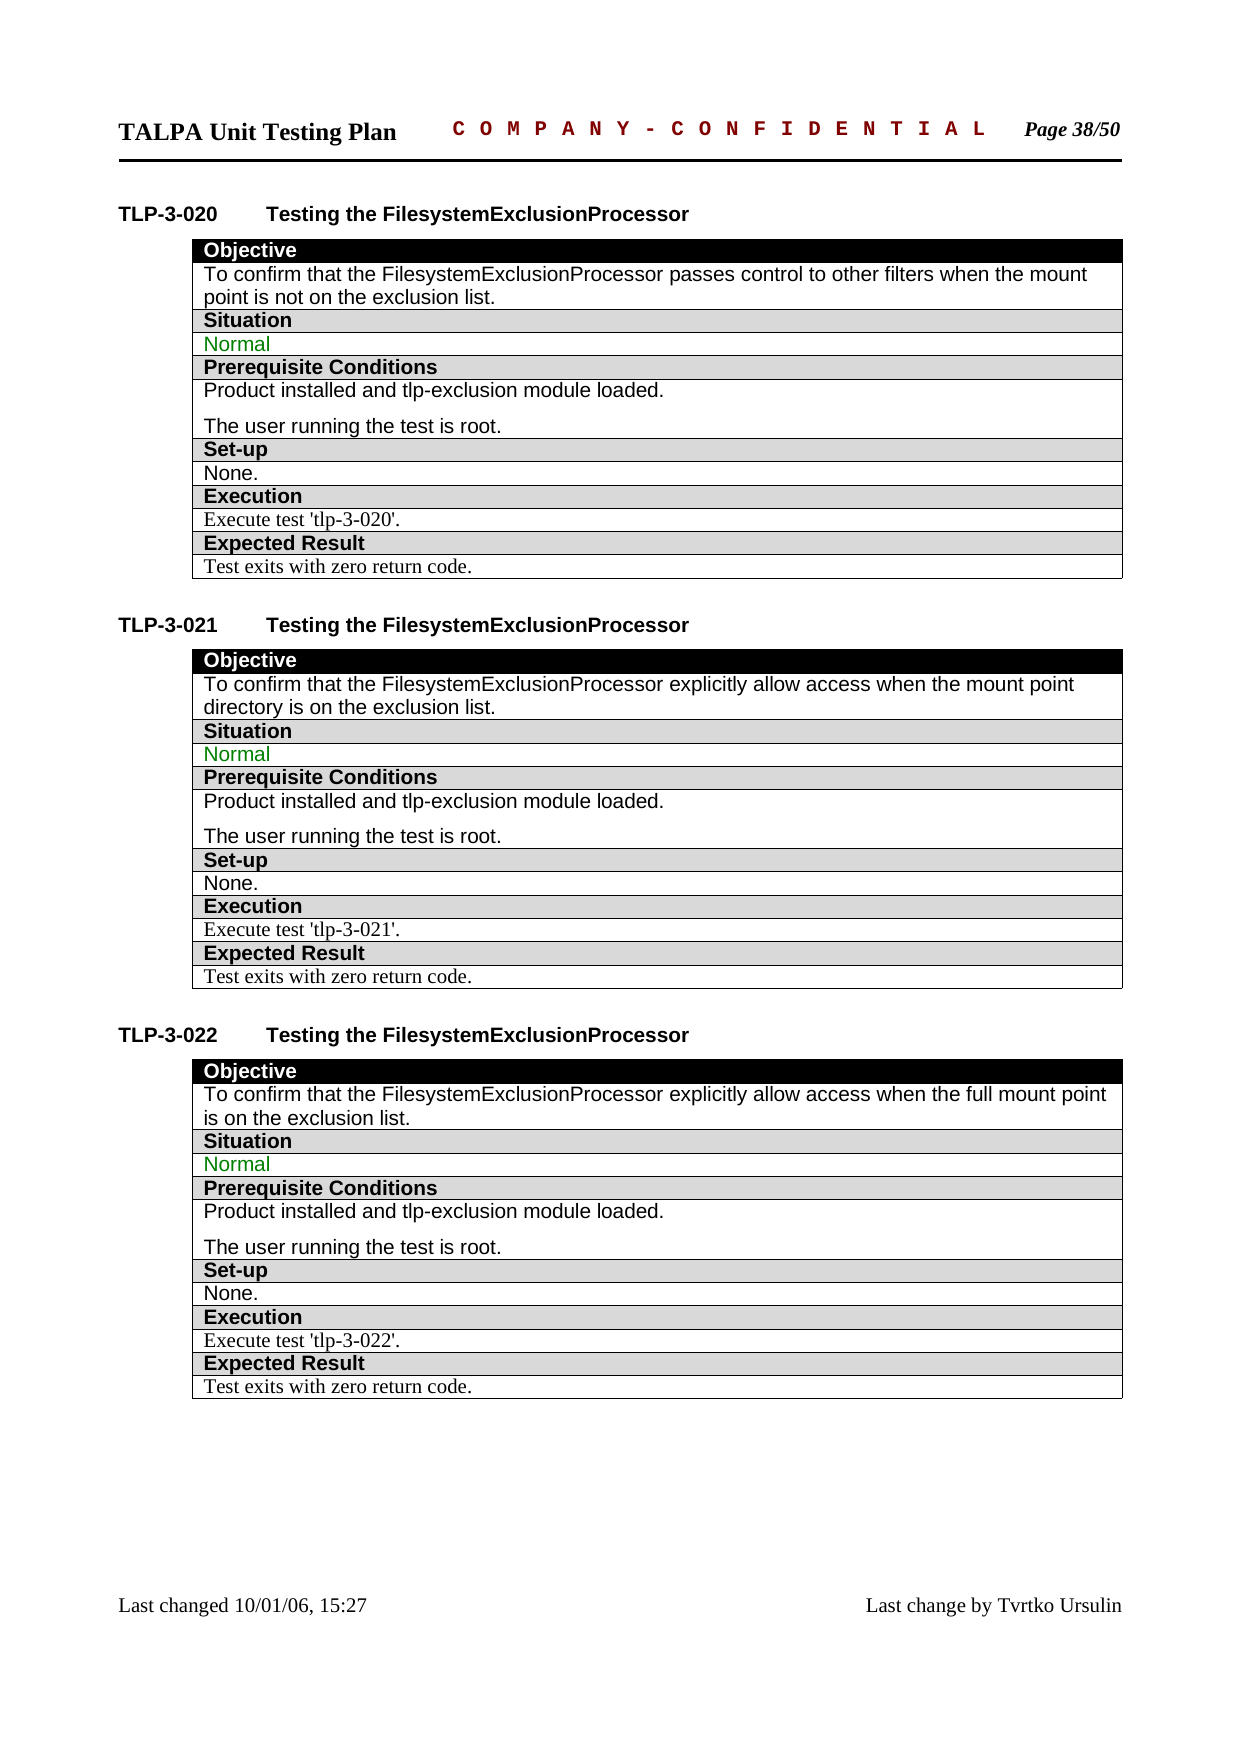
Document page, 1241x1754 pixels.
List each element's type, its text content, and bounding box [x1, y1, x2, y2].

table_cell Execution [193, 896, 1122, 918]
table_cell Situation [193, 720, 1122, 743]
table_header Objective [193, 650, 1122, 673]
table_cell Set-up [193, 1260, 1122, 1282]
table_cell Set-up [193, 439, 1122, 461]
text TLP-3-022 Testing the FilesystemExclusionProcessor [118, 1024, 1122, 1047]
table_cell Test exits with zero return code. [193, 966, 1122, 988]
table_cell Product installed and tlp-exclusion module loaded. The user running the test is root. [193, 1200, 1122, 1259]
table_cell Execute test 'tlp-3-022'. [193, 1330, 1122, 1352]
table_cell Expected Result [193, 1353, 1122, 1375]
table_cell Situation [193, 310, 1122, 332]
table_cell None. [193, 1283, 1122, 1305]
table_header Objective [193, 1060, 1122, 1083]
table_cell Situation [193, 1130, 1122, 1153]
table_cell Normal [193, 744, 1122, 766]
table_header Objective [193, 240, 1122, 262]
table_cell Normal [193, 333, 1122, 355]
table_cell Execute test 'tlp-3-020'. [193, 509, 1122, 531]
table_cell Prerequisite Conditions [193, 1177, 1122, 1199]
table_cell Execute test 'tlp-3-021'. [193, 919, 1122, 941]
table_cell To confirm that the FilesystemExclusionProcessor explicitly allow access when the full mount point is on the exclusion list. [193, 1084, 1122, 1129]
table_cell Execution [193, 1306, 1122, 1329]
table_cell Set-up [193, 849, 1122, 871]
table_cell Execution [193, 486, 1122, 508]
table_cell To confirm that the FilesystemExclusionProcessor explicitly allow access when the mount point directory is on the exclusion list. [193, 674, 1122, 719]
table_cell Test exits with zero return code. [193, 1376, 1122, 1398]
table_cell Product installed and tlp-exclusion module loaded. The user running the test is root. [193, 380, 1122, 438]
table_cell Test exits with zero return code. [193, 555, 1122, 578]
text TLP-3-021 Testing the FilesystemExclusionProcessor [118, 613, 1122, 637]
table_cell None. [193, 462, 1122, 485]
table_cell Expected Result [193, 942, 1122, 965]
table_cell Normal [193, 1154, 1122, 1176]
table_cell None. [193, 872, 1122, 895]
table_cell Expected Result [193, 532, 1122, 554]
table_cell To confirm that the FilesystemExclusionProcessor passes control to other filters when the mount point is not on the exclusion list. [193, 263, 1122, 309]
text TLP-3-020 Testing the FilesystemExclusionProcessor [118, 203, 1122, 226]
table_cell Prerequisite Conditions [193, 767, 1122, 789]
table_cell Prerequisite Conditions [193, 356, 1122, 379]
table_cell Product installed and tlp-exclusion module loaded. The user running the test is root. [193, 790, 1122, 848]
